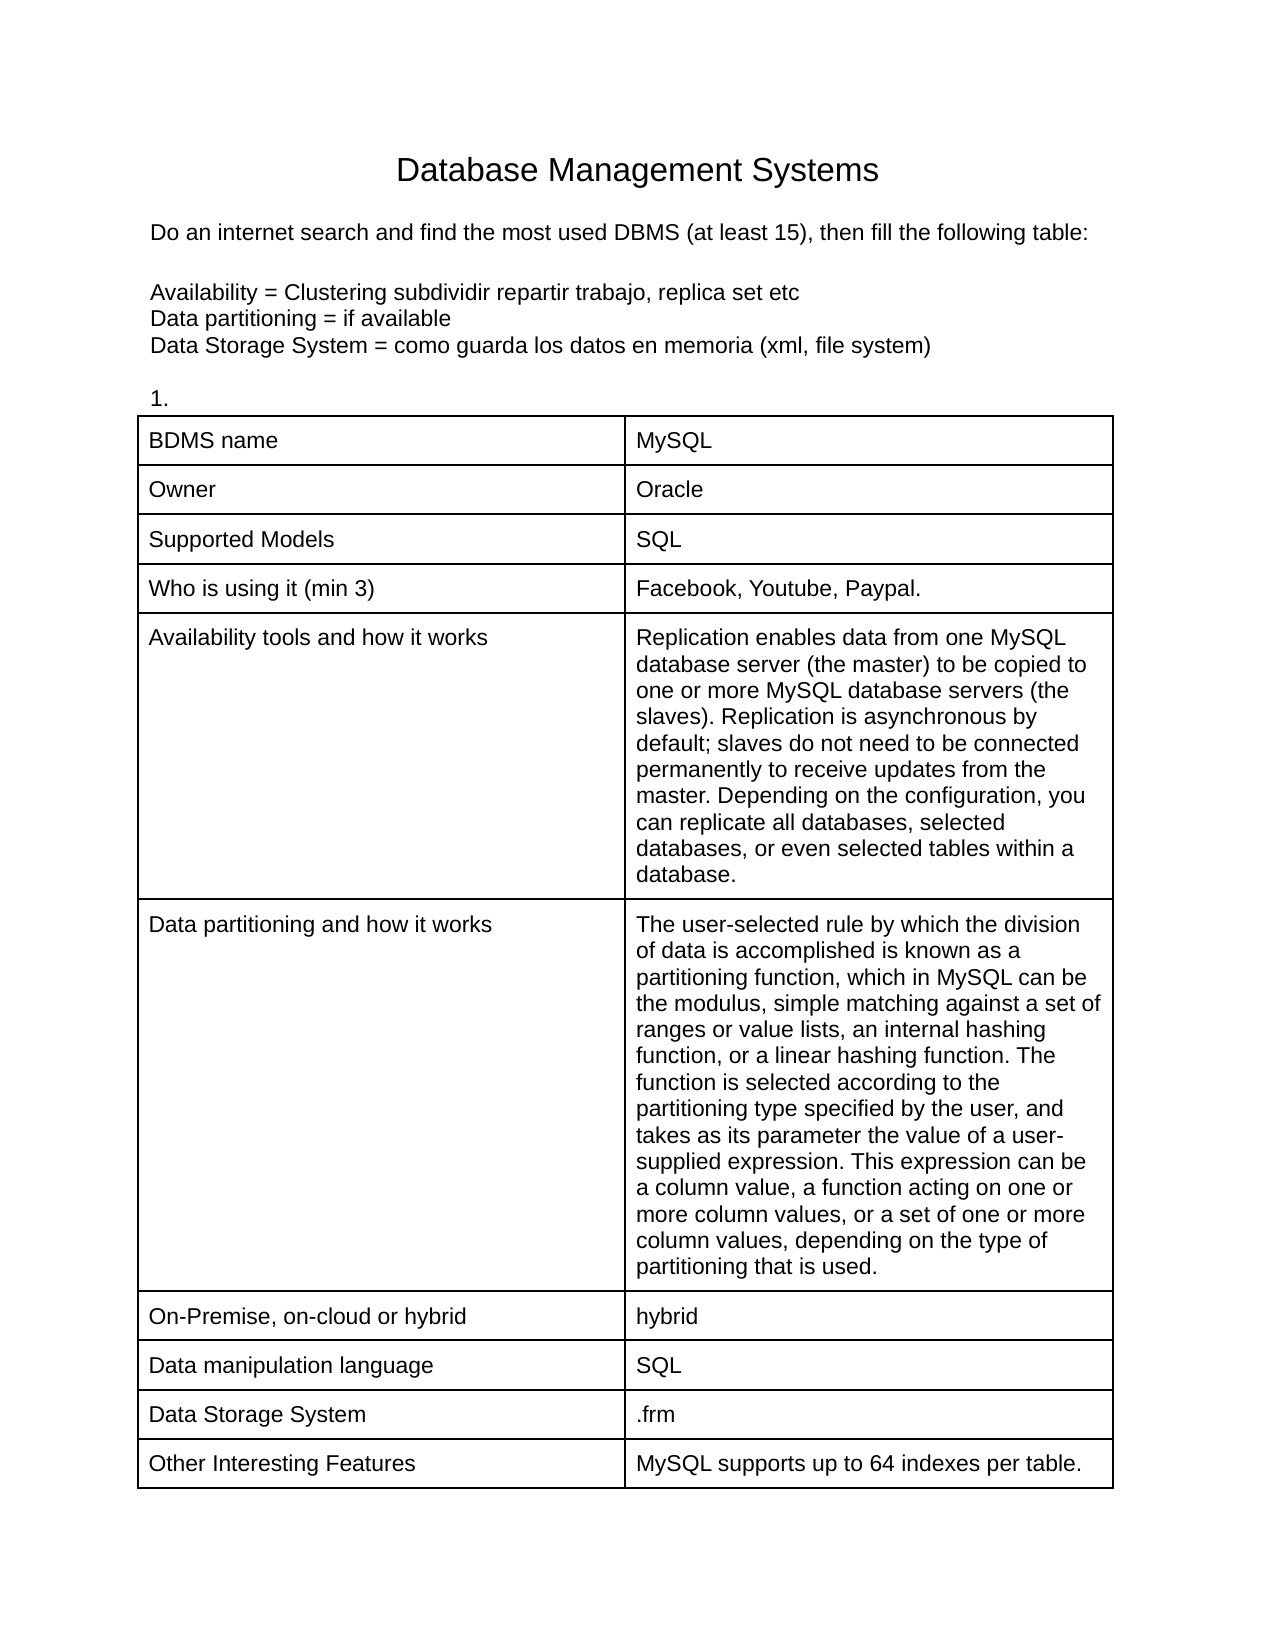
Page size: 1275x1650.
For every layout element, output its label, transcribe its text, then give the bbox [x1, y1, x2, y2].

table_cell Data manipulation language [139, 1341, 624, 1389]
table_cell Data Storage System [139, 1391, 624, 1438]
table_cell Replication enables data from one MySQL database server (the master) to be copied to one or more MySQL database servers (the slaves). Replication is asynchronous by default; slaves do not need to be connected permanently to receive updates from the master. Depending on the configuration, you can replicate all databases, selected databases, or even selected tables within a database. [626, 614, 1112, 898]
text 1. [150, 384, 1125, 411]
table_cell Other Interesting Features [139, 1440, 624, 1487]
text Do an internet search and find the most used DBMS (at least 15), then fill the following table: [150, 219, 1125, 245]
table_header MySQL [626, 417, 1112, 464]
table_cell hybrid [626, 1292, 1112, 1339]
table_cell SQL [626, 515, 1112, 562]
table_cell MySQL supports up to 64 indexes per table. [626, 1440, 1112, 1487]
table_cell Oracle [626, 466, 1112, 513]
subtitle Database Management Systems [150, 150, 1125, 188]
table_cell Data partitioning and how it works [139, 900, 624, 1290]
table_cell Owner [139, 466, 624, 513]
table_cell Facebook, Youtube, Paypal. [626, 565, 1112, 612]
table_cell Supported Models [139, 515, 624, 562]
table_cell .frm [626, 1391, 1112, 1438]
table_cell On-Premise, on-cloud or hybrid [139, 1292, 624, 1339]
text Data partitioning = if available [150, 305, 1125, 332]
table_cell The user-selected rule by which the division of data is accomplished is known as a partitioning function, which in MySQL can be the modulus, simple matching against a set of ranges or value lists, an internal hashing function, or a linear hashing function. The function is selected according to the partitioning type specified by the user, and takes as its parameter the value of a user-supplied expression. This expression can be a column value, a function acting on one or more column values, or a set of one or more column values, depending on the type of partitioning that is used. [626, 900, 1112, 1290]
table_cell Who is using it (min 3) [139, 565, 624, 612]
table_header BDMS name [139, 417, 624, 464]
text Availability = Clustering subdividir repartir trabajo, replica set etc [150, 279, 1125, 305]
text Data Storage System = como guarda los datos en memoria (xml, file system) [150, 332, 1125, 358]
table_cell Availability tools and how it works [139, 614, 624, 898]
table_cell SQL [626, 1341, 1112, 1389]
